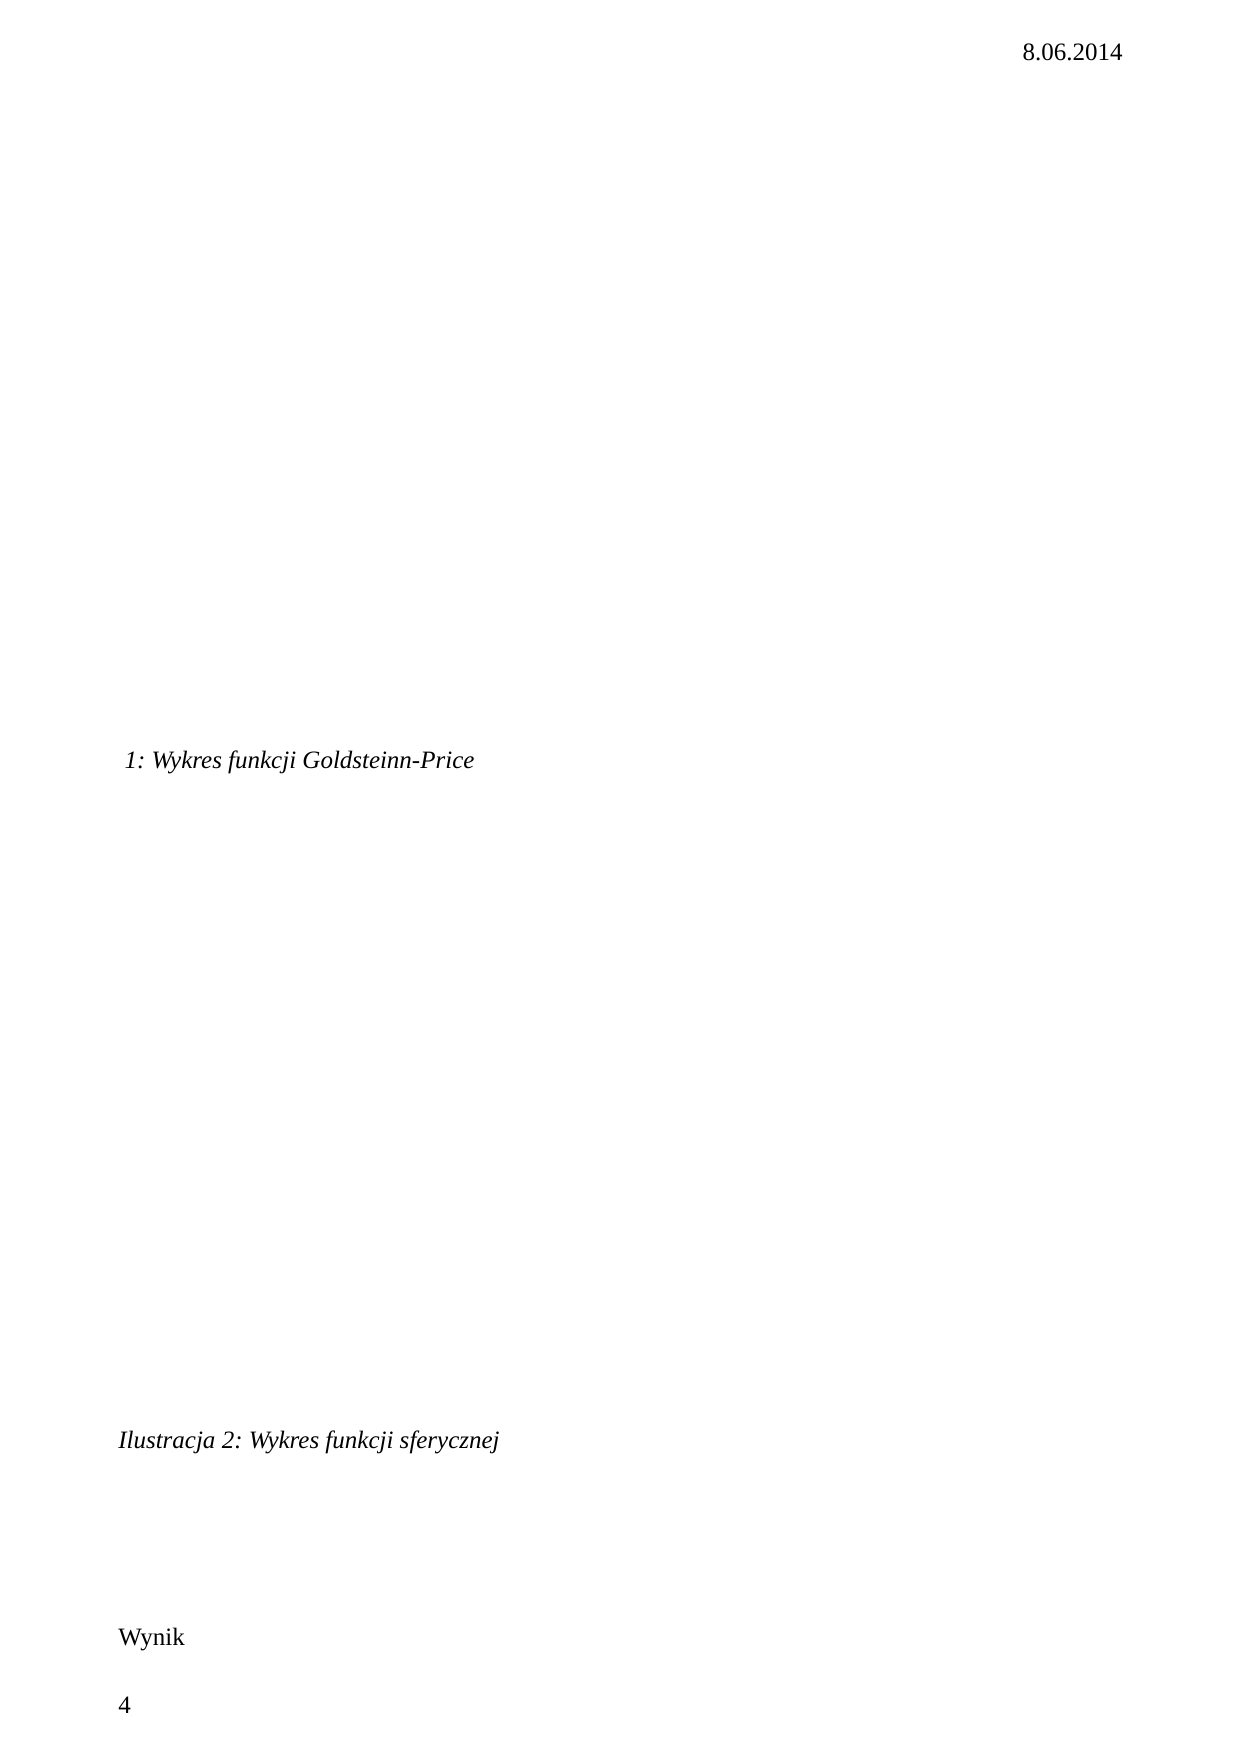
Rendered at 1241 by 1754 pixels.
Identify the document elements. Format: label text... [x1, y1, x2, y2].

text Wynik [118, 1622, 1122, 1651]
text Ilustracja 2: Wykres funkcji sferycznej [118, 817, 1050, 1453]
text 1: Wykres funkcji Goldsteinn-Price [118, 117, 1050, 774]
